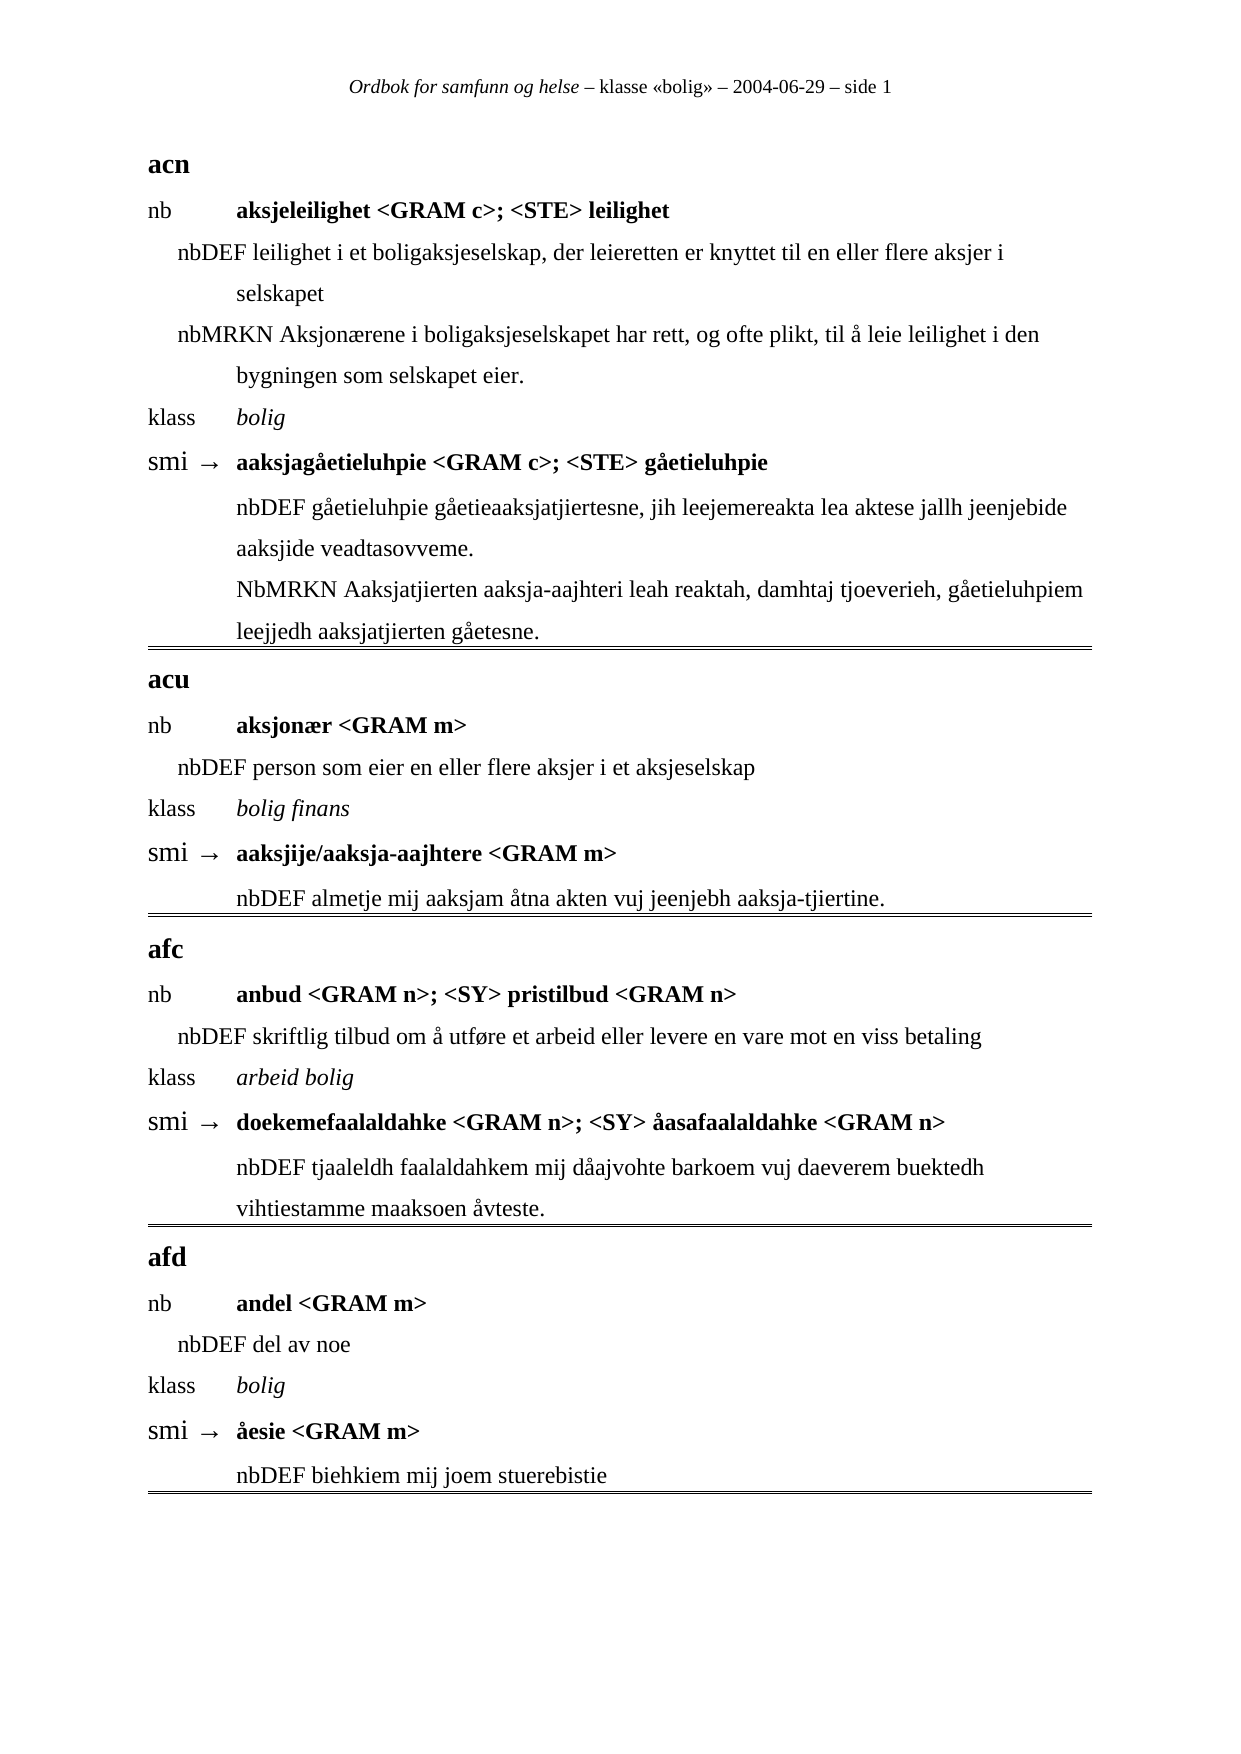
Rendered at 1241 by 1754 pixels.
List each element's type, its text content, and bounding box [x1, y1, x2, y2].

text nbDEF person som eier en eller flere aksjer i et aksjeselskap [177, 752, 1092, 780]
text nbDEF almetje mij aaksjam åtna akten vuj jeenjebh aaksja-tjiertine. [148, 884, 1092, 913]
text klass bolig [148, 403, 1092, 431]
text nb andel <GRAM m> [148, 1289, 1092, 1316]
text nbMRKN Aksjonærene i boligaksjeselskapet har rett, og ofte plikt, til å leie leilighet i den bygningen som selskapet eier. [177, 320, 1092, 389]
text smi → åesie <GRAM m> [148, 1413, 1092, 1445]
text nbDEF biehkiem mij joem stuerebistie [148, 1461, 1092, 1491]
text klass bolig [148, 1371, 1092, 1399]
text NbMRKN Aaksjatjierten aaksja-aajhteri leah reaktah, damhtaj tjoeverieh, gåetieluhpiem leejjedh aaksjatjierten gåetesne. [148, 576, 1092, 646]
text nbDEF skriftlig tilbud om å utføre et arbeid eller levere en vare mot en viss betaling [177, 1022, 1092, 1049]
text nbDEF del av noe [177, 1330, 1092, 1358]
text klass arbeid bolig [148, 1063, 1092, 1091]
text nbDEF tjaaleldh faalaldahkem mij dåajvohte barkoem vuj daeverem buektedh vihtiestamme maaksoen åvteste. [148, 1153, 1092, 1224]
text nb aksjeleilighet <GRAM c>; <STE> leilighet [148, 196, 1092, 224]
text smi → aaksjagåetieluhpie <GRAM c>; <STE> gåetieluhpie [148, 444, 1092, 477]
text nb aksjonær <GRAM m> [148, 711, 1092, 739]
text afd [148, 1240, 1092, 1272]
text nb anbud <GRAM n>; <SY> pristilbud <GRAM n> [148, 980, 1092, 1008]
text smi → doekemefaalaldahke <GRAM n>; <SY> åasafaalaldahke <GRAM n> [148, 1104, 1092, 1137]
text smi → aaksjije/aaksja-aajhtere <GRAM m> [148, 835, 1092, 868]
text nbDEF leilighet i et boligaksjeselskap, der leieretten er knyttet til en eller flere aksjer i selskapet [177, 237, 1092, 306]
text afc [148, 932, 1092, 964]
text acu [148, 663, 1092, 695]
text klass bolig finans [148, 794, 1092, 821]
text nbDEF gåetieluhpie gåetieaaksjatjiertesne, jih leejemereakta lea aktese jallh jeenjebide aaksjide veadtasovveme. [148, 493, 1092, 562]
text acn [148, 148, 1092, 180]
